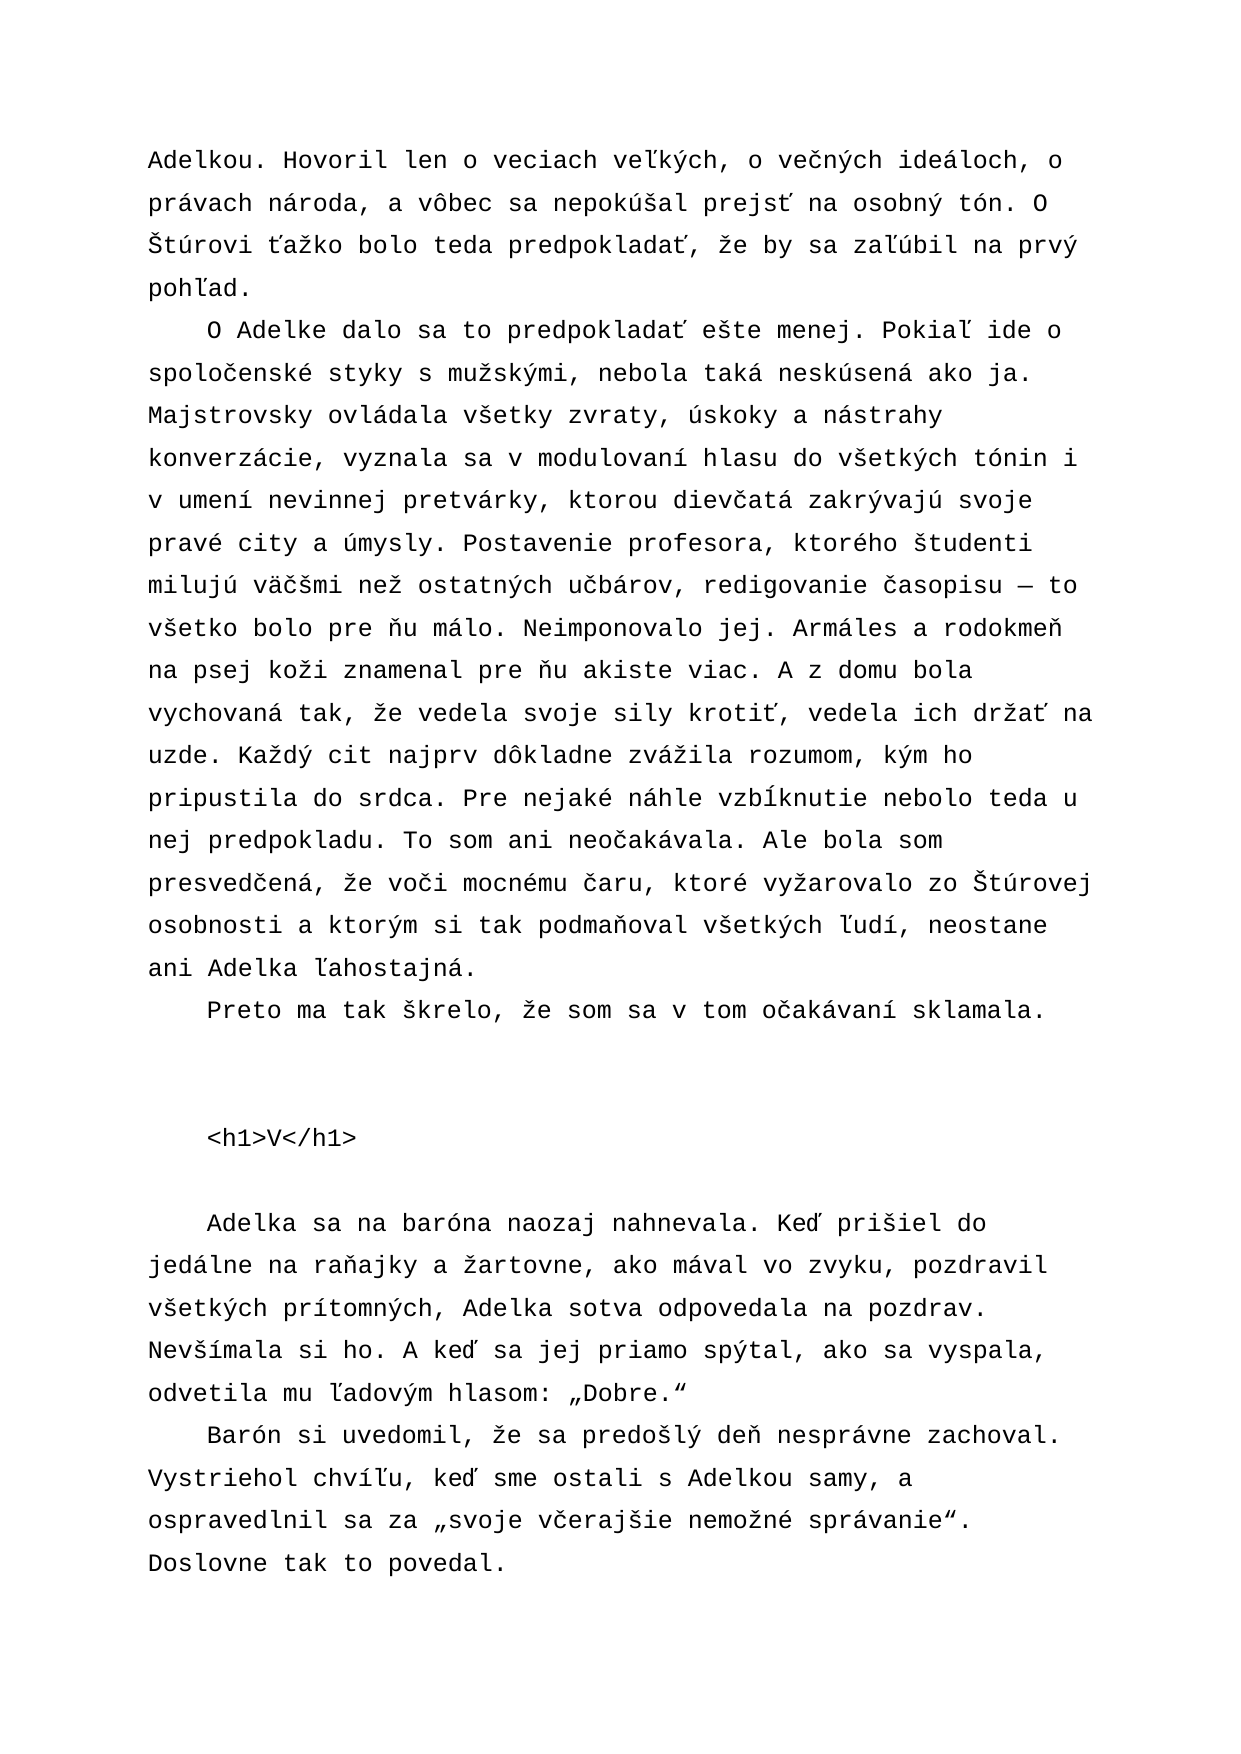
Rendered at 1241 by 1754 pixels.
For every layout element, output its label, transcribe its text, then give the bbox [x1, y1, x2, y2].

text Adelka sa na baróna naozaj nahnevala. Keď prišiel do jedálne na raňajky a žartovne, ako mával vo zvyku, pozdravil všetkých prítomných, Adelka sotva odpovedala na pozdrav. Nevšímala si ho. A keď sa jej priamo spýtal, ako sa vyspala, odvetila mu ľadovým hlasom: „Dobre.“ [148, 1210, 1093, 1408]
text Adelkou. Hovoril len o veciach veľkých, o večných ideáloch, o právach národa, a vôbec sa nepokúšal prejsť na osobný tón. O Štúrovi ťažko bolo teda predpokladať, že by sa zaľúbil na prvý pohľad. [148, 148, 1093, 303]
text O Adelke dalo sa to predpokladať ešte menej. Pokiaľ ide o spoločenské styky s mužskými, nebola taká neskúsená ako ja. Majstrovsky ovládala všetky zvraty, úskoky a nástrahy konverzácie, vyznala sa v modulovaní hlasu do všetkých tónin i v umení nevinnej pretvárky, ktorou dievčatá zakrývajú svoje pravé city a úmysly. Postavenie profesora, ktorého študenti milujú väčšmi než ostatných učbárov, redigovanie časopisu — to všetko bolo pre ňu málo. Neimponovalo jej. Armáles a rodokmeň na psej koži znamenal pre ňu akiste viac. A z domu bola vychovaná tak, že vedela svoje sily krotiť, vedela ich držať na uzde. Každý cit najprv dôkladne zvážila rozumom, kým ho pripustila do srdca. Pre nejaké náhle vzbĺknutie nebolo teda u nej predpokladu. To som ani neočakávala. Ale bola som presvedčená, že voči mocnému čaru, ktoré vyžarovalo zo Štúrovej osobnosti a ktorým si tak podmaňoval všetkých ľudí, neostane ani Adelka ľahostajná. [148, 318, 1093, 983]
text <h1>V</h1> [148, 1125, 1093, 1153]
text Barón si uvedomil, že sa predošlý deň nesprávne zachoval. Vystriehol chvíľu, keď sme ostali s Adelkou samy, a ospravedlnil sa za „svoje včerajšie nemožné správanie“. Doslovne tak to povedal. [148, 1423, 1093, 1578]
text Preto ma tak škrelo, že som sa v tom očakávaní sklamala. [148, 998, 1093, 1026]
